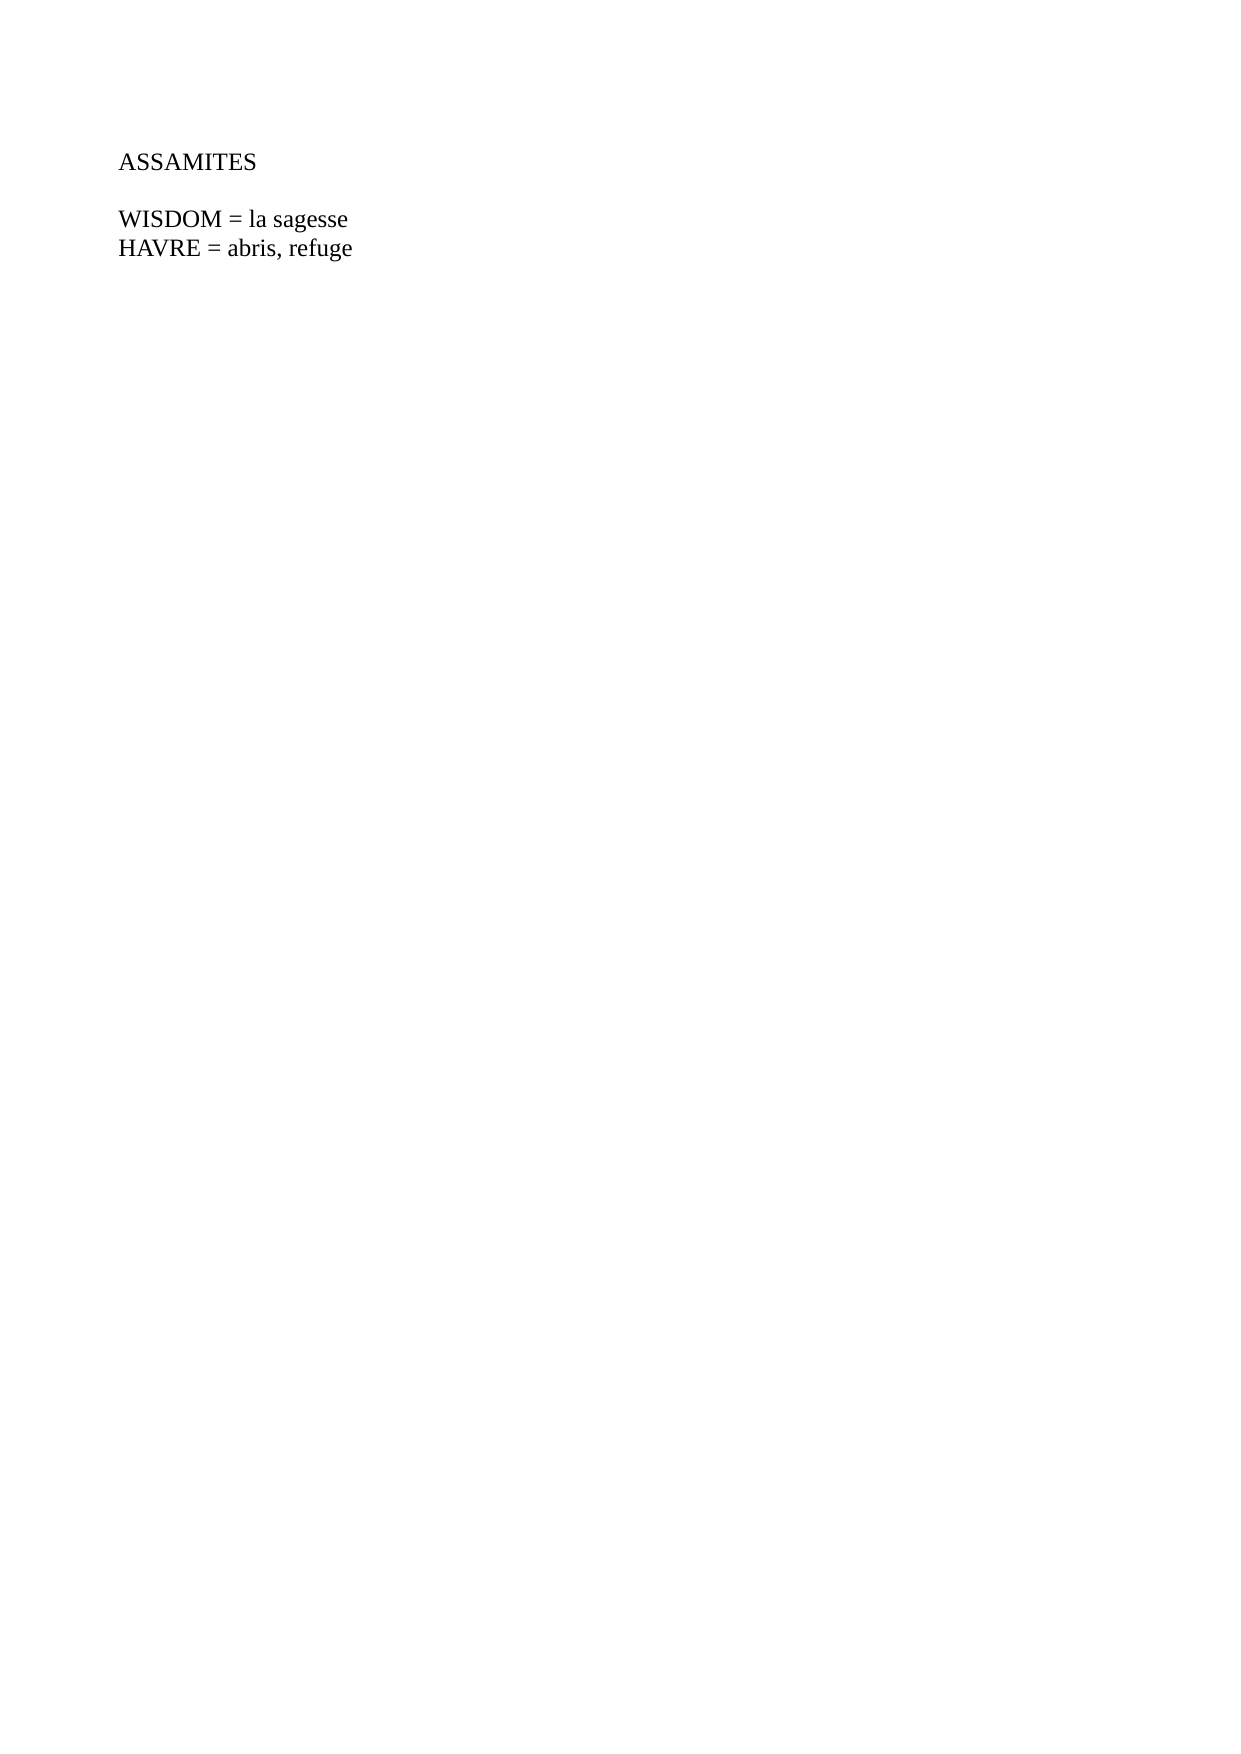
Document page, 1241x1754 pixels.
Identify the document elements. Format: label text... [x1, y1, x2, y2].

text WISDOM = la sagesse [118, 204, 1122, 233]
text ASSAMITES [118, 147, 1122, 176]
text HAVRE = abris, refuge [118, 233, 1122, 262]
